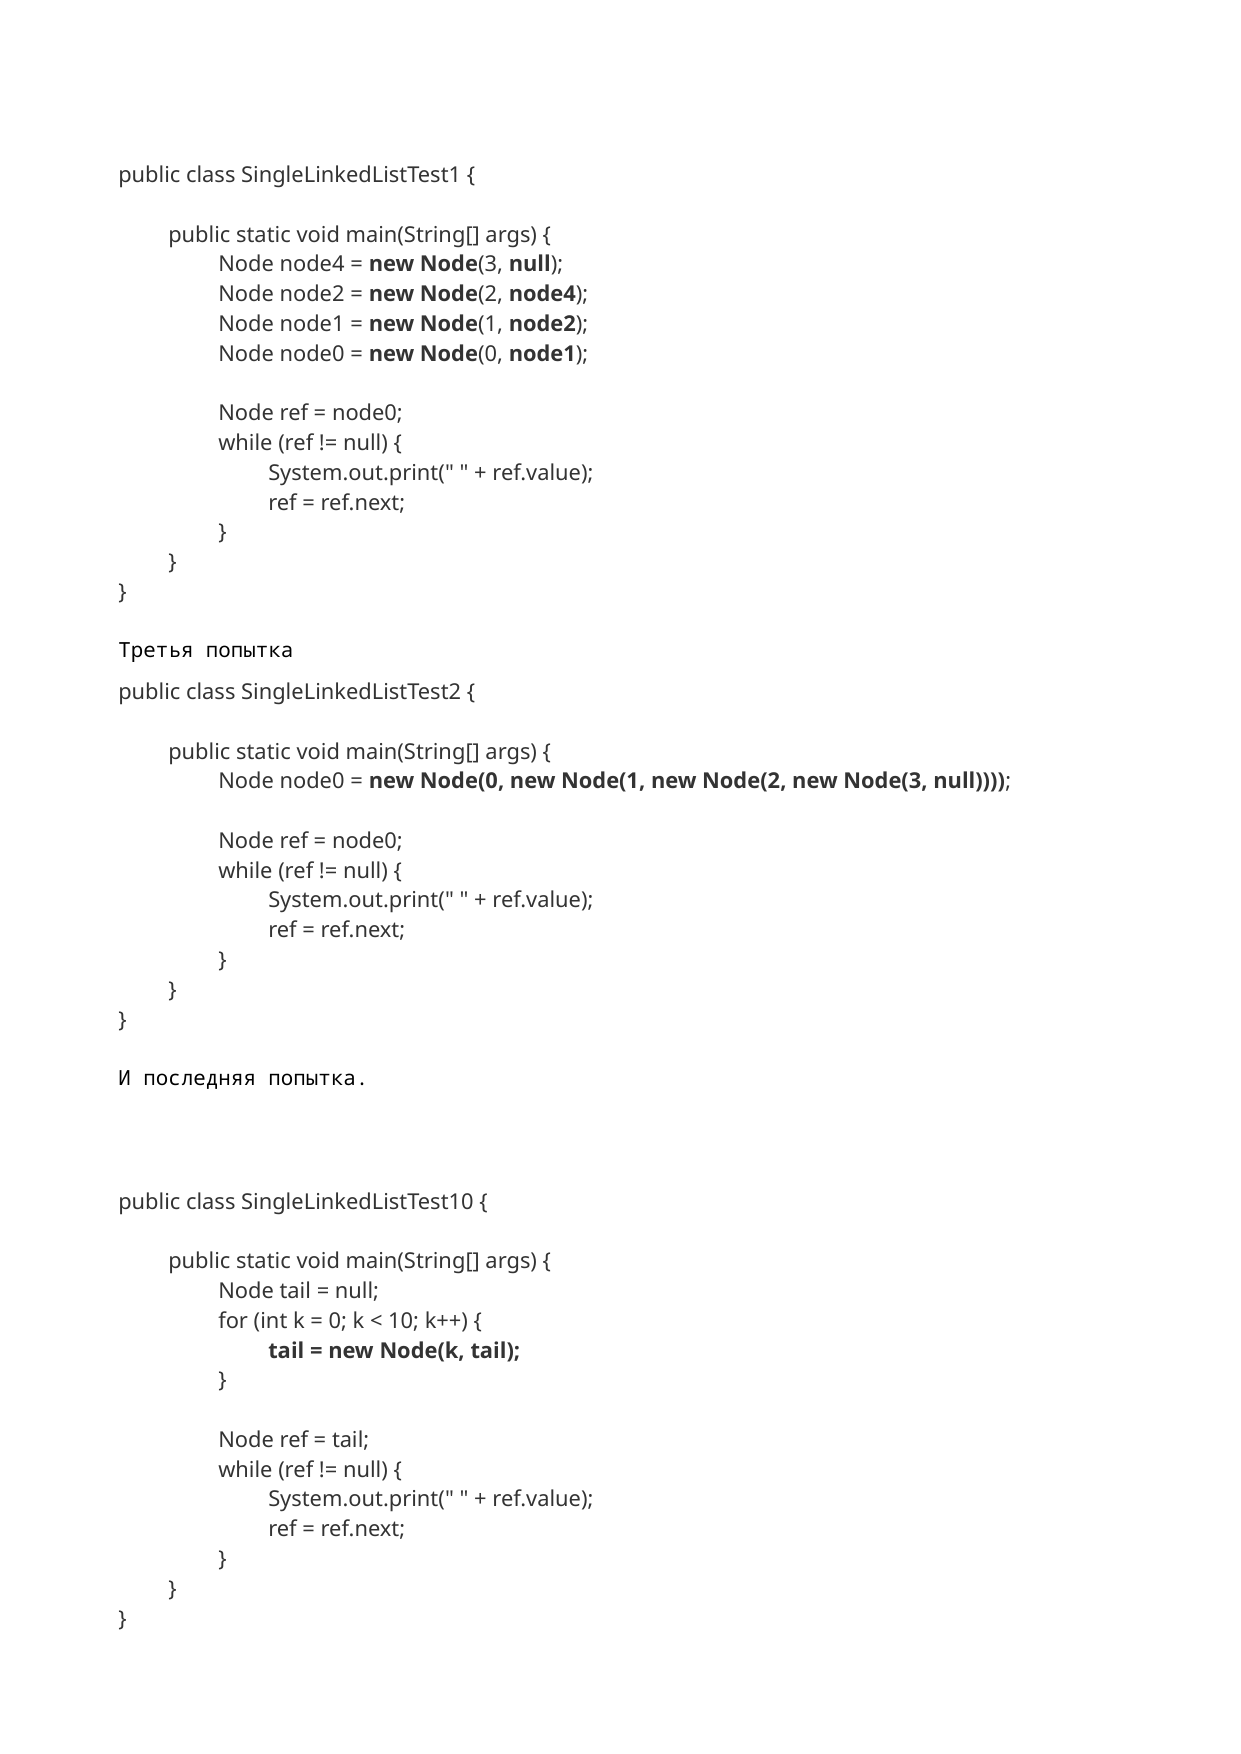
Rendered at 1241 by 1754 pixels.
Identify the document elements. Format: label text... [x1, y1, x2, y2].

text Node tail = null; [118, 1275, 1122, 1305]
text Третья попытка [118, 635, 1122, 664]
text ref = ref.next; [118, 487, 1122, 516]
text } [118, 1543, 1122, 1573]
text while (ref != null) { [118, 855, 1122, 884]
text } [118, 1603, 1122, 1632]
text public static void main(String[] args) { [118, 218, 1122, 248]
text Node ref = tail; [118, 1424, 1122, 1454]
text } [118, 546, 1122, 576]
text } [118, 1573, 1122, 1603]
text } [118, 576, 1122, 606]
text Node node1 = new Node(1, node2); [118, 308, 1122, 338]
text for (int k = 0; k < 10; k++) { [118, 1305, 1122, 1334]
text } [118, 516, 1122, 546]
text public class SingleLinkedListTest2 { [118, 676, 1122, 706]
text Node node2 = new Node(2, node4); [118, 278, 1122, 308]
text } [118, 1004, 1122, 1033]
text while (ref != null) { [118, 427, 1122, 457]
text Node node4 = new Node(3, null); [118, 248, 1122, 278]
text System.out.print(" " + ref.value); [118, 884, 1122, 914]
text tail = new Node(k, tail); [118, 1334, 1122, 1364]
text public class SingleLinkedListTest1 { [118, 159, 1122, 189]
text Node node0 = new Node(0, node1); [118, 338, 1122, 367]
text И последняя попытка. [118, 1063, 1122, 1091]
text while (ref != null) { [118, 1454, 1122, 1483]
text public class SingleLinkedListTest10 { [118, 1186, 1122, 1216]
text } [118, 1364, 1122, 1394]
text System.out.print(" " + ref.value); [118, 457, 1122, 487]
text System.out.print(" " + ref.value); [118, 1483, 1122, 1513]
text } [118, 944, 1122, 974]
text } [118, 974, 1122, 1004]
text ref = ref.next; [118, 914, 1122, 944]
text Node ref = node0; [118, 397, 1122, 427]
text Node node0 = new Node(0, new Node(1, new Node(2, new Node(3, null)))); [118, 765, 1122, 795]
text public static void main(String[] args) { [118, 1245, 1122, 1275]
text ref = ref.next; [118, 1513, 1122, 1543]
text public static void main(String[] args) { [118, 736, 1122, 765]
text Node ref = node0; [118, 825, 1122, 855]
